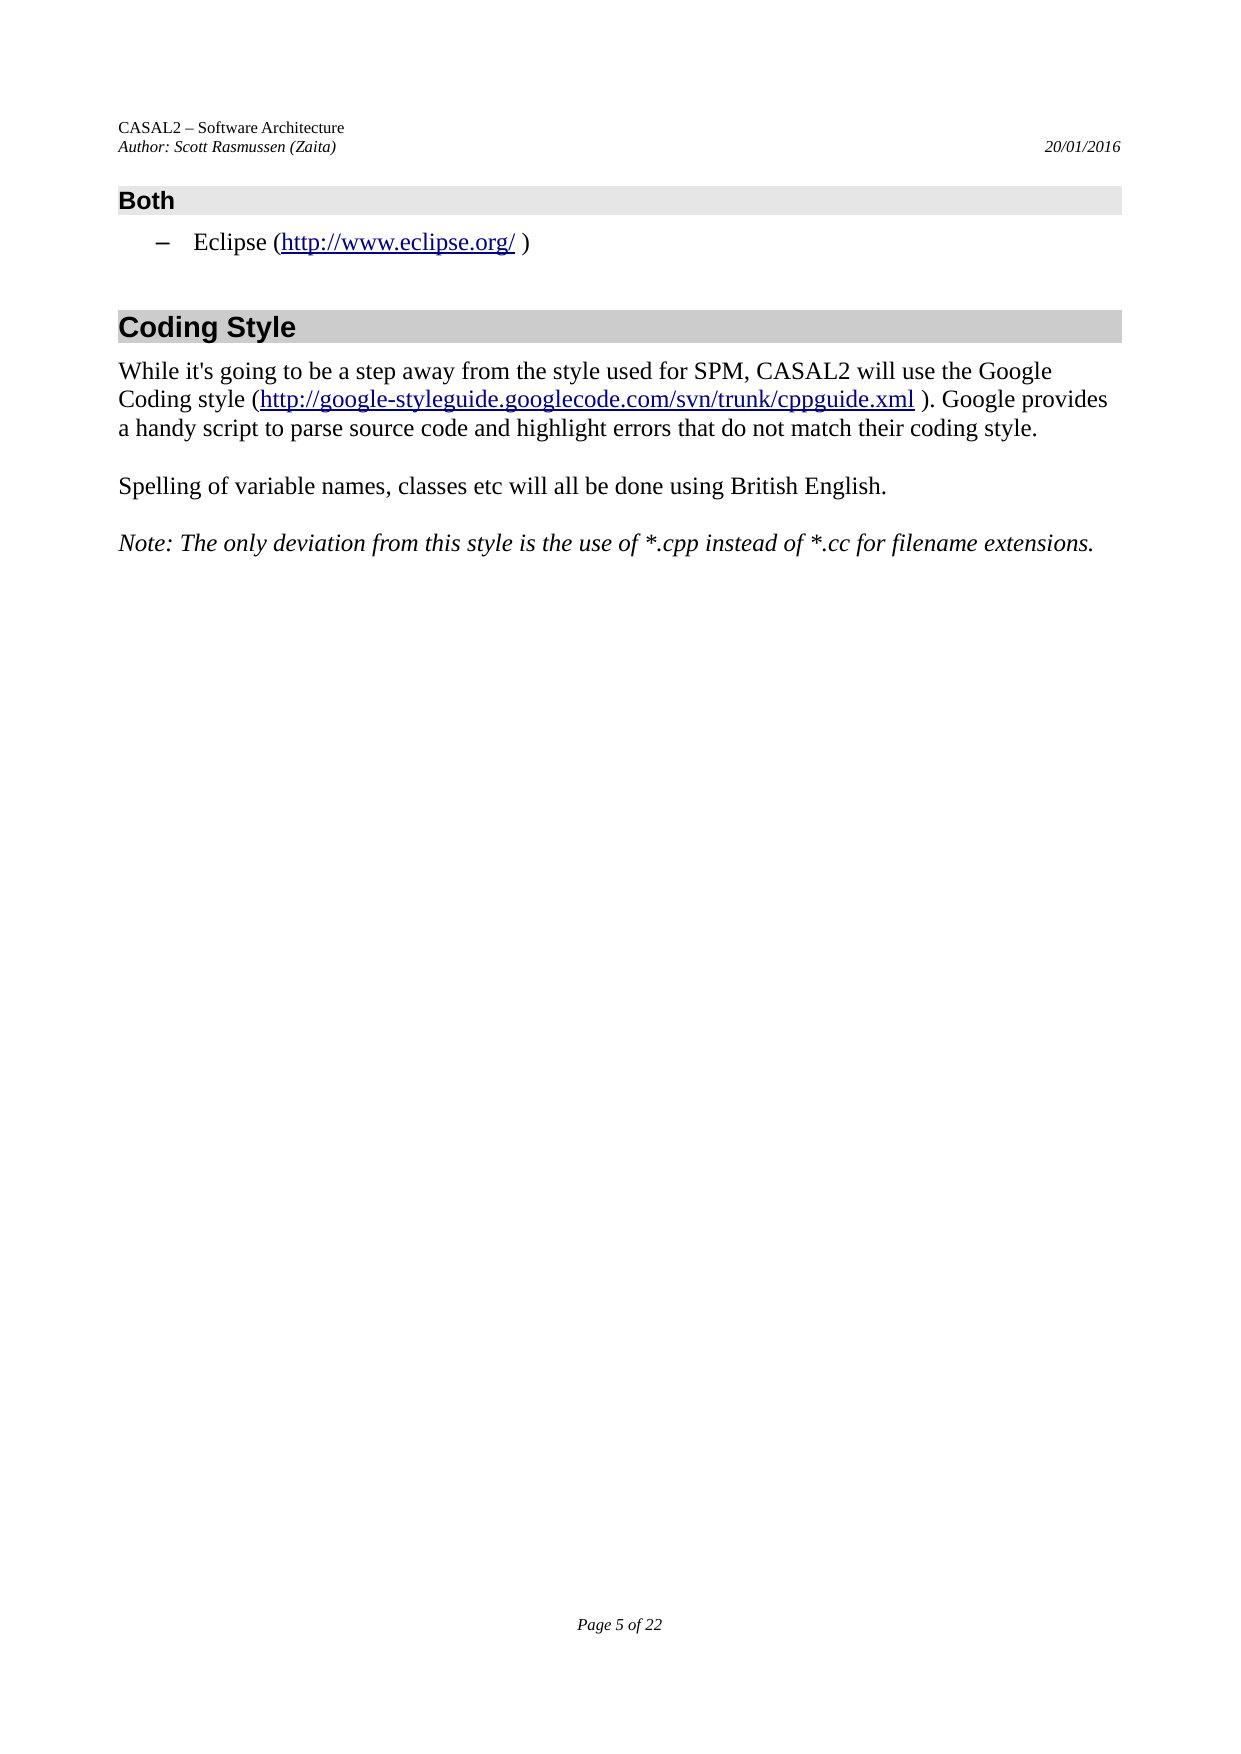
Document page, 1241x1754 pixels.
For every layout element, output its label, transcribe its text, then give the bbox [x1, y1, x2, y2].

subtitle Both [118, 186, 1122, 215]
subtitle Eclipse (http://www.eclipse.org/ ) [156, 227, 1122, 256]
subtitle Note: The only deviation from this style is the use of *.cpp instead of *.cc for filename extensions. [118, 528, 1122, 557]
subtitle Spelling of variable names, classes etc will all be done using British English. [118, 471, 1122, 499]
subtitle Coding Style [118, 310, 1122, 343]
subtitle While it's going to be a step away from the style used for SPM, CASAL2 will use the Google Coding style (http://google-styleguide.googlecode.com/svn/trunk/cppguide.xml ). Google provides a handy script to parse source code and highlight errors that do not match their coding style. [118, 356, 1122, 442]
